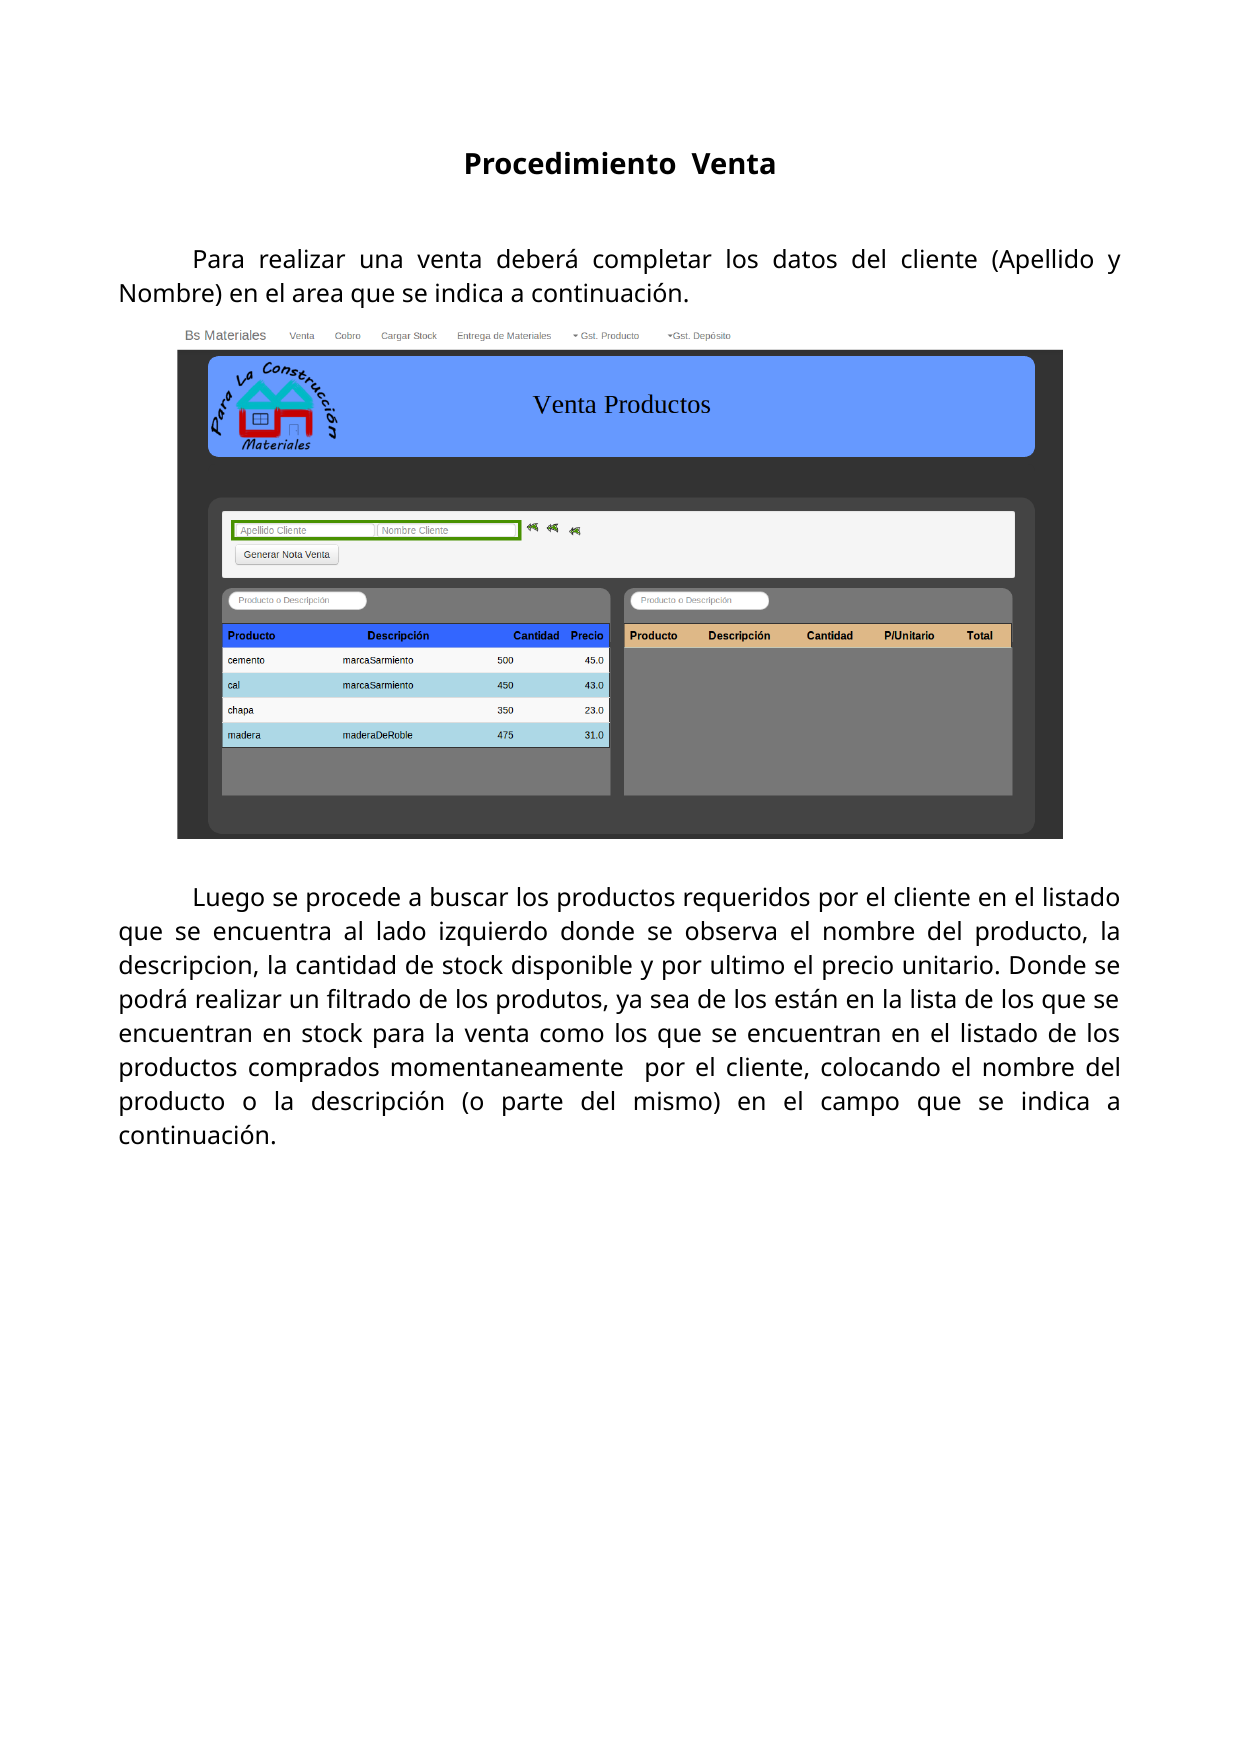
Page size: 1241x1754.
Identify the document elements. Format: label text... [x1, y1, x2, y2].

text Para realizar una venta deberá completar los datos del cliente (Apellido y Nombre) en el area que se indica a continuación. [118, 242, 1122, 310]
text Luego se procede a buscar los productos requeridos por el cliente en el listado que se encuentra al lado izquierdo donde se observa el nombre del producto, la descripcion, la cantidad de stock disponible y por ultimo el precio unitario. Donde se podrá realizar un filtrado de los produtos, ya sea de los están en la lista de los que se encuentran en stock para la venta como los que se encuentran en el listado de los productos comprados momentaneamente por el cliente, colocando el nombre del producto o la descripción (o parte del mismo) en el campo que se indica a continuación. [118, 879, 1122, 1152]
picture [177, 322, 1063, 839]
subtitle Procedimiento Venta [118, 143, 1122, 183]
